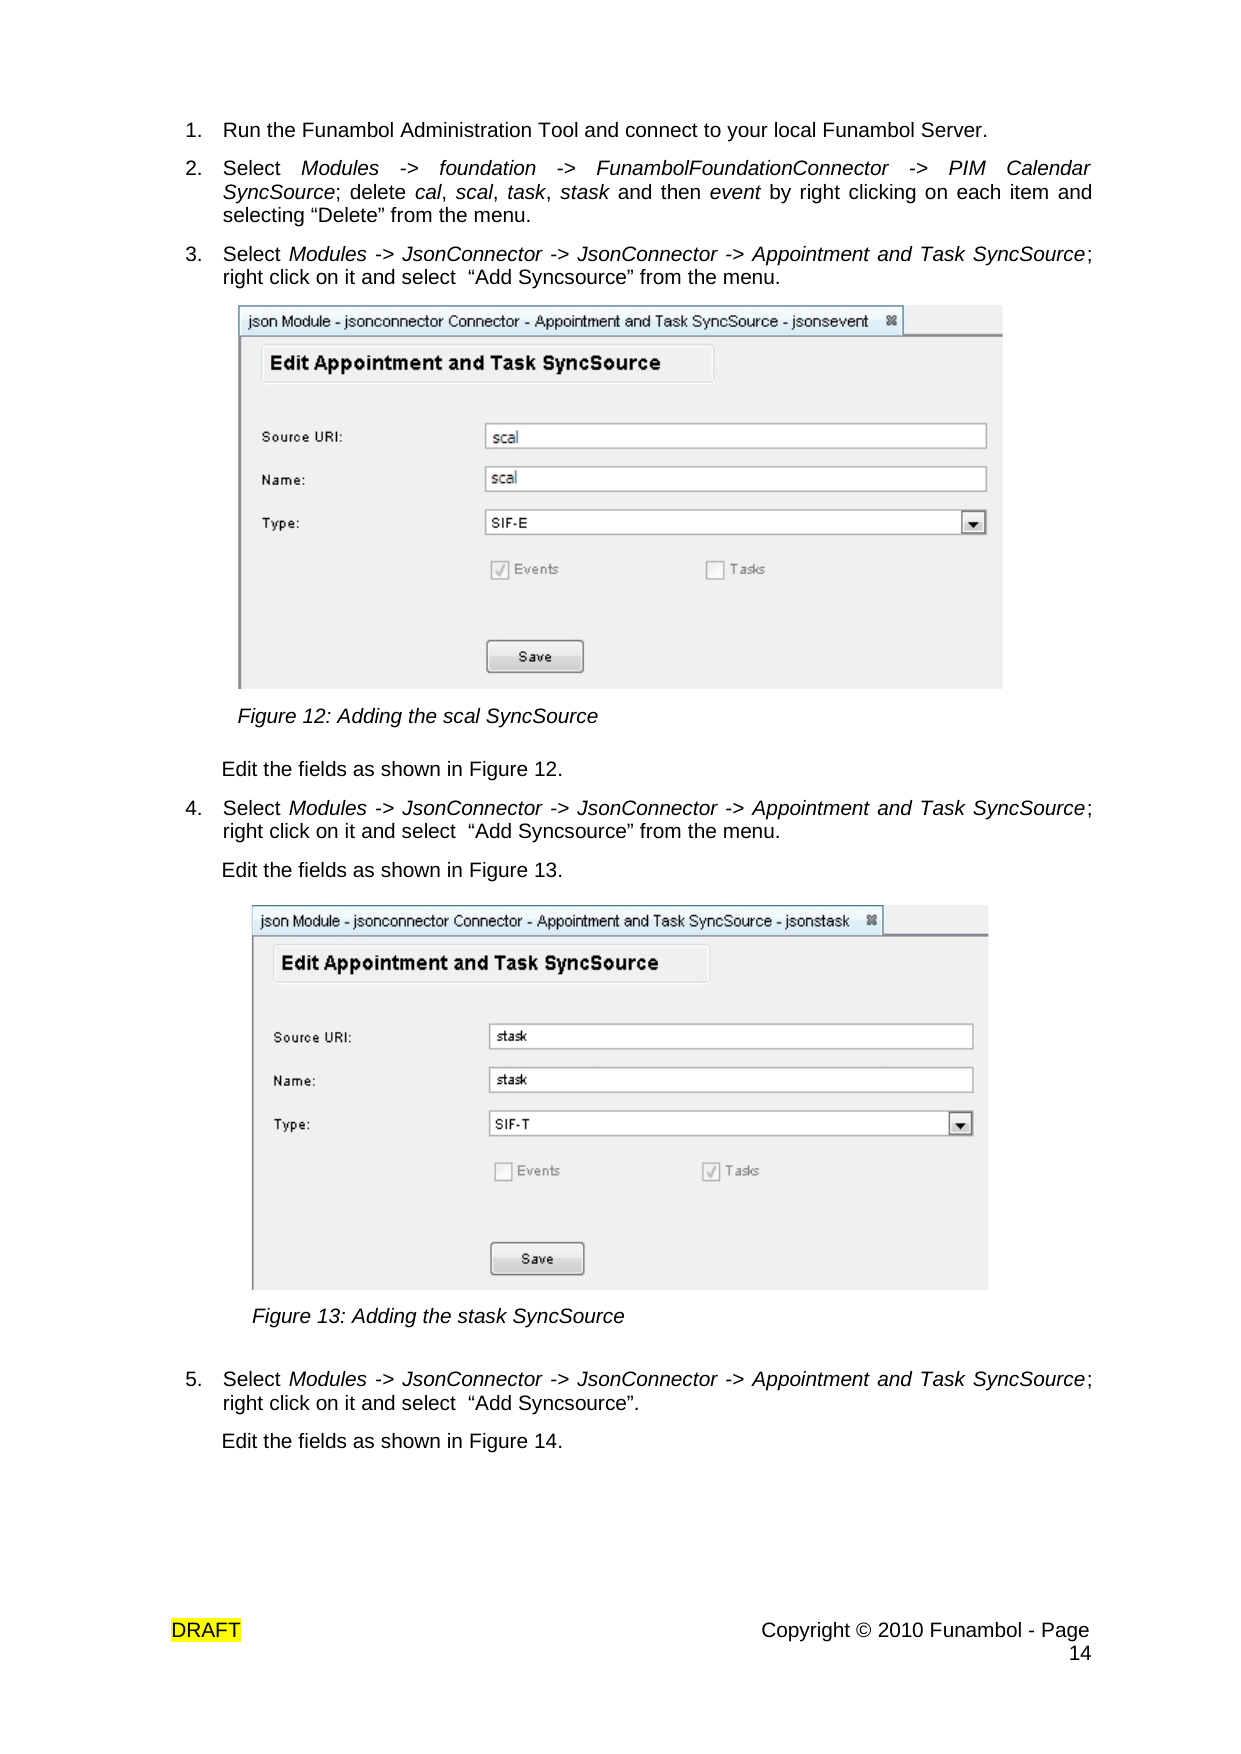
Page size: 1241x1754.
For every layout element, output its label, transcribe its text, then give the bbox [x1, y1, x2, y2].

text Edit the fields as shown in Figure 14. [221, 1429, 1093, 1453]
text Edit the fields as shown in Figure 13. [221, 858, 1093, 882]
list Select Modules -> foundation -> FunambolFoundationConnector -> PIM Calendar SyncSource; delete cal, scal, task, stask and then event by right clicking on each item and selecting “Delete” from the menu. [185, 157, 1093, 227]
text Edit the fields as shown in Figure 12. [221, 304, 1093, 781]
picture [237, 305, 1003, 689]
list Figure 13: Adding the stask SyncSource [252, 1290, 988, 1328]
list Select Modules -> JsonConnector -> JsonConnector -> Appointment and Task SyncSource; right click on it and select “Add Syncsource” from the menu. [185, 242, 1093, 289]
text Figure 12: Adding the scal SyncSource [237, 689, 1003, 728]
list Select Modules -> JsonConnector -> JsonConnector -> Appointment and Task SyncSource; right click on it and select “Add Syncsource” from the menu. [185, 796, 1093, 843]
list Select Modules -> JsonConnector -> JsonConnector -> Appointment and Task SyncSource; right click on it and select “Add Syncsource”. [185, 897, 1093, 1414]
picture [251, 905, 989, 1290]
list Run the Funambol Administration Tool and connect to your local Funambol Server. [185, 118, 1093, 142]
